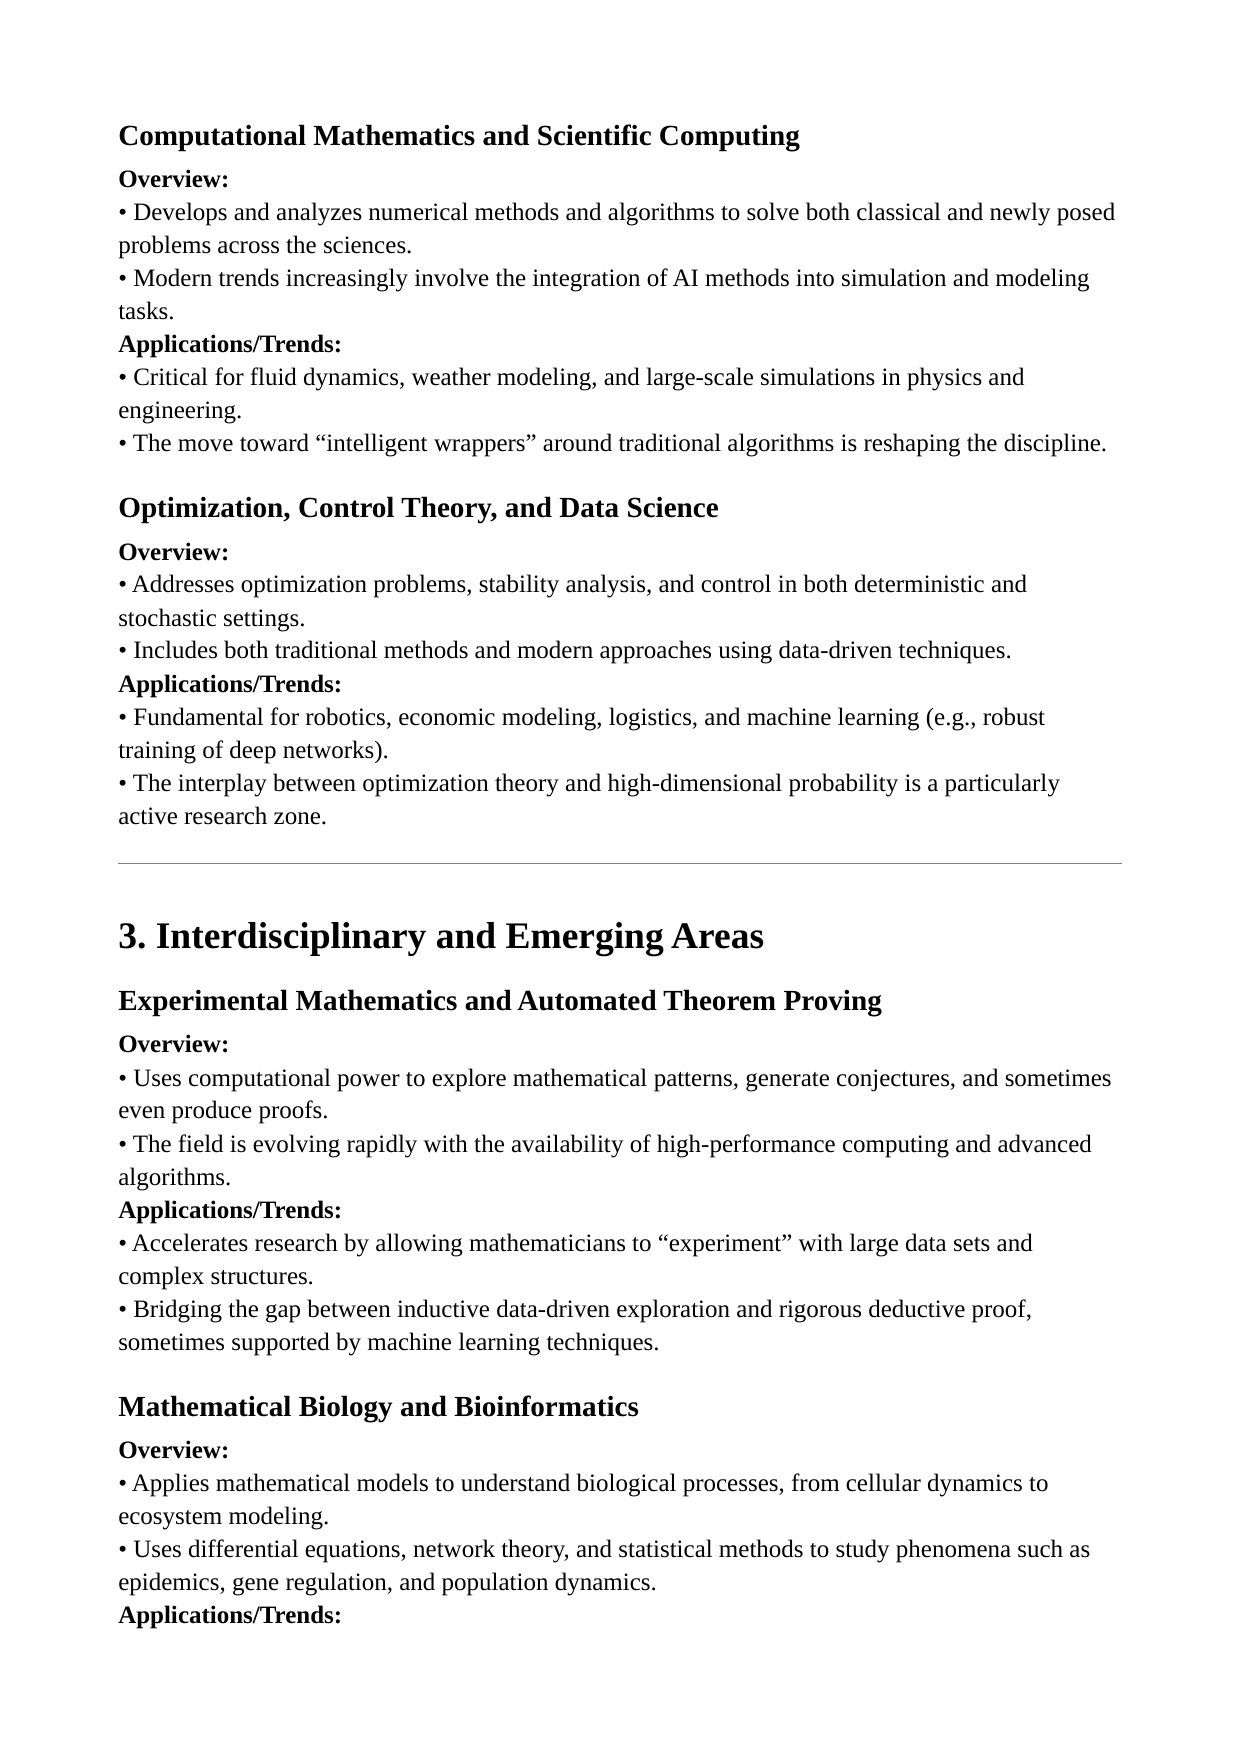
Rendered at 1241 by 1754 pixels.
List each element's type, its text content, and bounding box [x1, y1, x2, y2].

subtitle Experimental Mathematics and Automated Theorem Proving [118, 983, 1122, 1017]
text Overview: • Addresses optimization problems, stability analysis, and control in both deterministic and stochastic settings. • Includes both traditional methods and modern approaches using data-driven techniques. Applications/Trends: • Fundamental for robotics, economic modeling, logistics, and machine learning (e.g., robust training of deep networks). • The interplay between optimization theory and high-dimensional probability is a particularly active research zone. [118, 537, 1122, 829]
subtitle 3. Interdisciplinary and Emerging Areas [118, 913, 1122, 956]
text Overview: • Develops and analyzes numerical methods and algorithms to solve both classical and newly posed problems across the sciences. • Modern trends increasingly involve the integration of AI methods into simulation and modeling tasks. Applications/Trends: • Critical for fluid dynamics, weather modeling, and large-scale simulations in physics and engineering. • The move toward “intelligent wrappers” around traditional algorithms is reshaping the discipline. [118, 164, 1122, 457]
subtitle Optimization, Control Theory, and Data Science [118, 491, 1122, 524]
subtitle Mathematical Biology and Bioinformatics [118, 1389, 1122, 1422]
text Overview: • Uses computational power to explore mathematical patterns, generate conjectures, and sometimes even produce proofs. • The field is evolving rapidly with the availability of high-performance computing and advanced algorithms. Applications/Trends: • Accelerates research by allowing mathematicians to “experiment” with large data sets and complex structures. • Bridging the gap between inductive data-driven exploration and rigorous deductive proof, sometimes supported by machine learning techniques. [118, 1029, 1122, 1356]
subtitle Computational Mathematics and Scientific Computing [118, 118, 1122, 152]
text Overview: • Applies mathematical models to understand biological processes, from cellular dynamics to ecosystem modeling. • Uses differential equations, network theory, and statistical methods to study phenomena such as epidemics, gene regulation, and population dynamics. Applications/Trends: [118, 1435, 1122, 1629]
